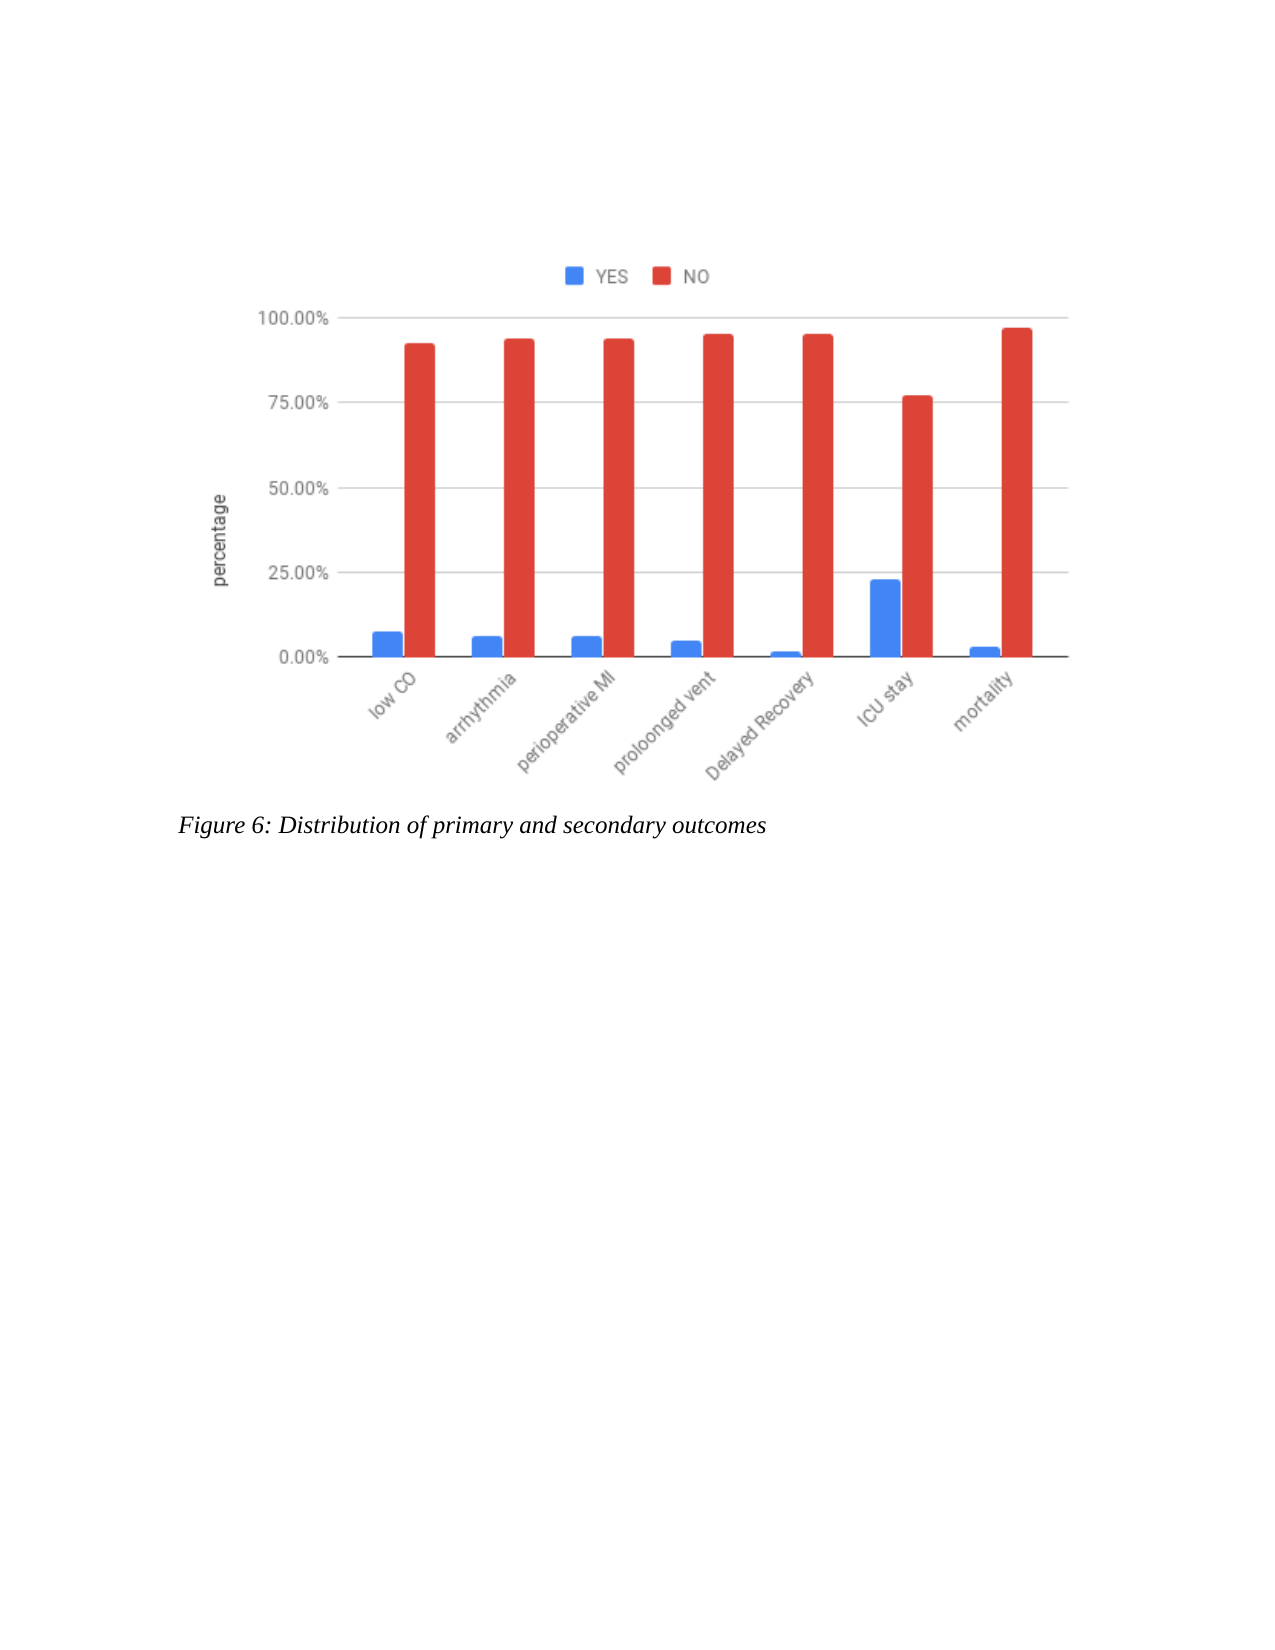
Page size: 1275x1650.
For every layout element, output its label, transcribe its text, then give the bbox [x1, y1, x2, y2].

text Figure 6: Distribution of primary and secondary outcomes [178, 805, 1097, 839]
picture [178, 236, 1097, 805]
